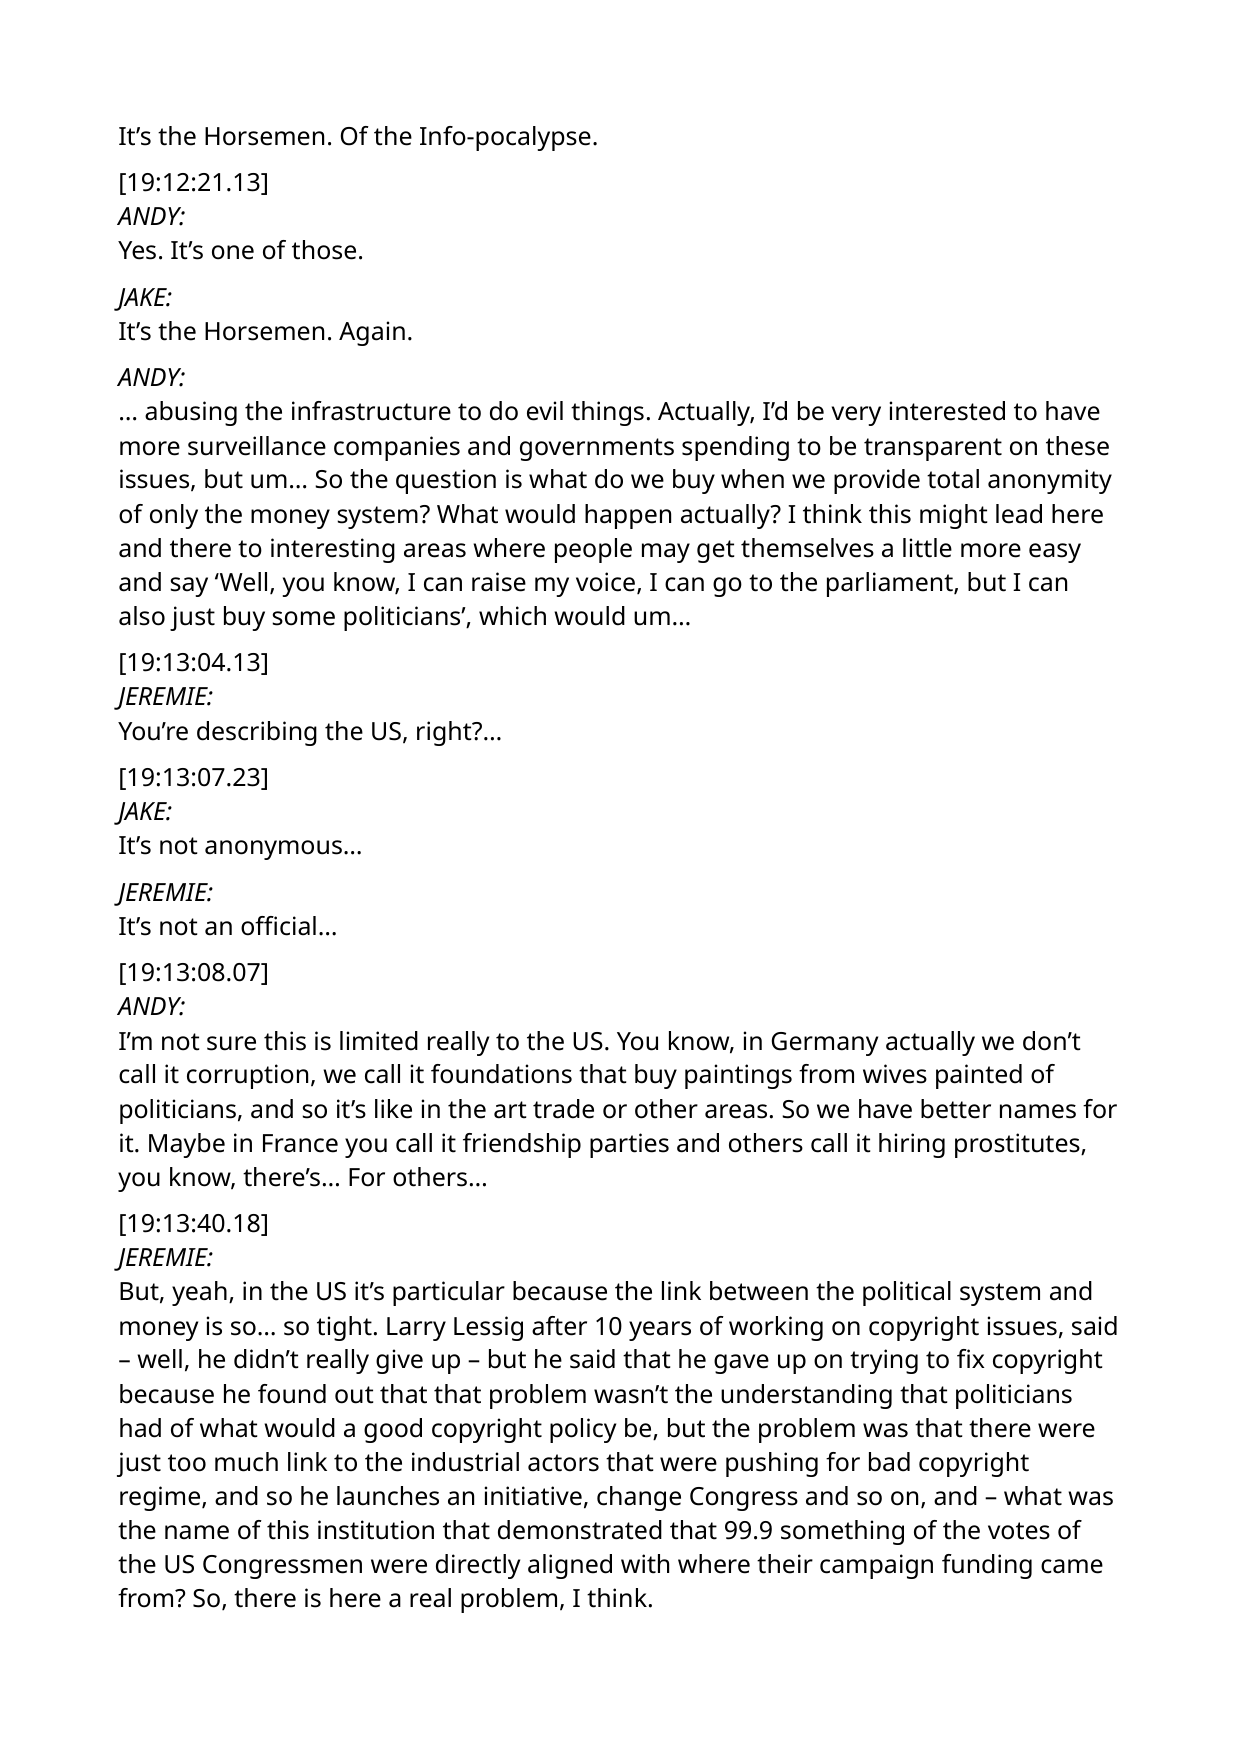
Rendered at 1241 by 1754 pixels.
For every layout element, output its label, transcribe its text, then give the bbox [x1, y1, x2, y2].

text [19:13:08.07] ANDY: I’m not sure this is limited really to the US. You know, in Germany actually we don’t call it corruption, we call it foundations that buy paintings from wives painted of politicians, and so it’s like in the art trade or other areas. So we have better names for it. Maybe in France you call it friendship parties and others call it hiring prostitutes, you know, there’s… For others… [118, 955, 1122, 1193]
text JAKE: It’s the Horsemen. Again. [118, 279, 1122, 347]
text [19:13:04.13] JEREMIE: You’re describing the US, right?… [118, 645, 1122, 747]
text JEREMIE: It’s not an official… [118, 874, 1122, 942]
text ANDY: … abusing the infrastructure to do evil things. Actually, I’d be very interested to have more surveillance companies and governments spending to be transparent on these issues, but um… So the question is what do we buy when we provide total anonymity of only the money system? What would happen actually? I think this might lead here and there to interesting areas where people may get themselves a little more easy and say ‘Well, you know, I can raise my voice, I can go to the parliament, but I can also just buy some politicians’, which would um… [118, 360, 1122, 632]
text [19:13:07.23] JAKE: It’s not anonymous… [118, 760, 1122, 862]
text [19:12:21.13] ANDY: Yes. It’s one of those. [118, 165, 1122, 267]
text [19:13:40.18] JEREMIE: But, yeah, in the US it’s particular because the link between the political system and money is so… so tight. Larry Lessig after 10 years of working on copyright issues, said – well, he didn’t really give up – but he said that he gave up on trying to fix copyright because he found out that that problem wasn’t the understanding that politicians had of what would a good copyright policy be, but the problem was that there were just too much link to the industrial actors that were pushing for bad copyright regime, and so he launches an initiative, change Congress and so on, and – what was the name of this institution that demonstrated that 99.9 something of the votes of the US Congressmen were directly aligned with where their campaign funding came from? So, there is here a real problem, I think. [118, 1206, 1122, 1615]
text It’s the Horsemen. Of the Info-pocalypse. [118, 118, 1122, 152]
